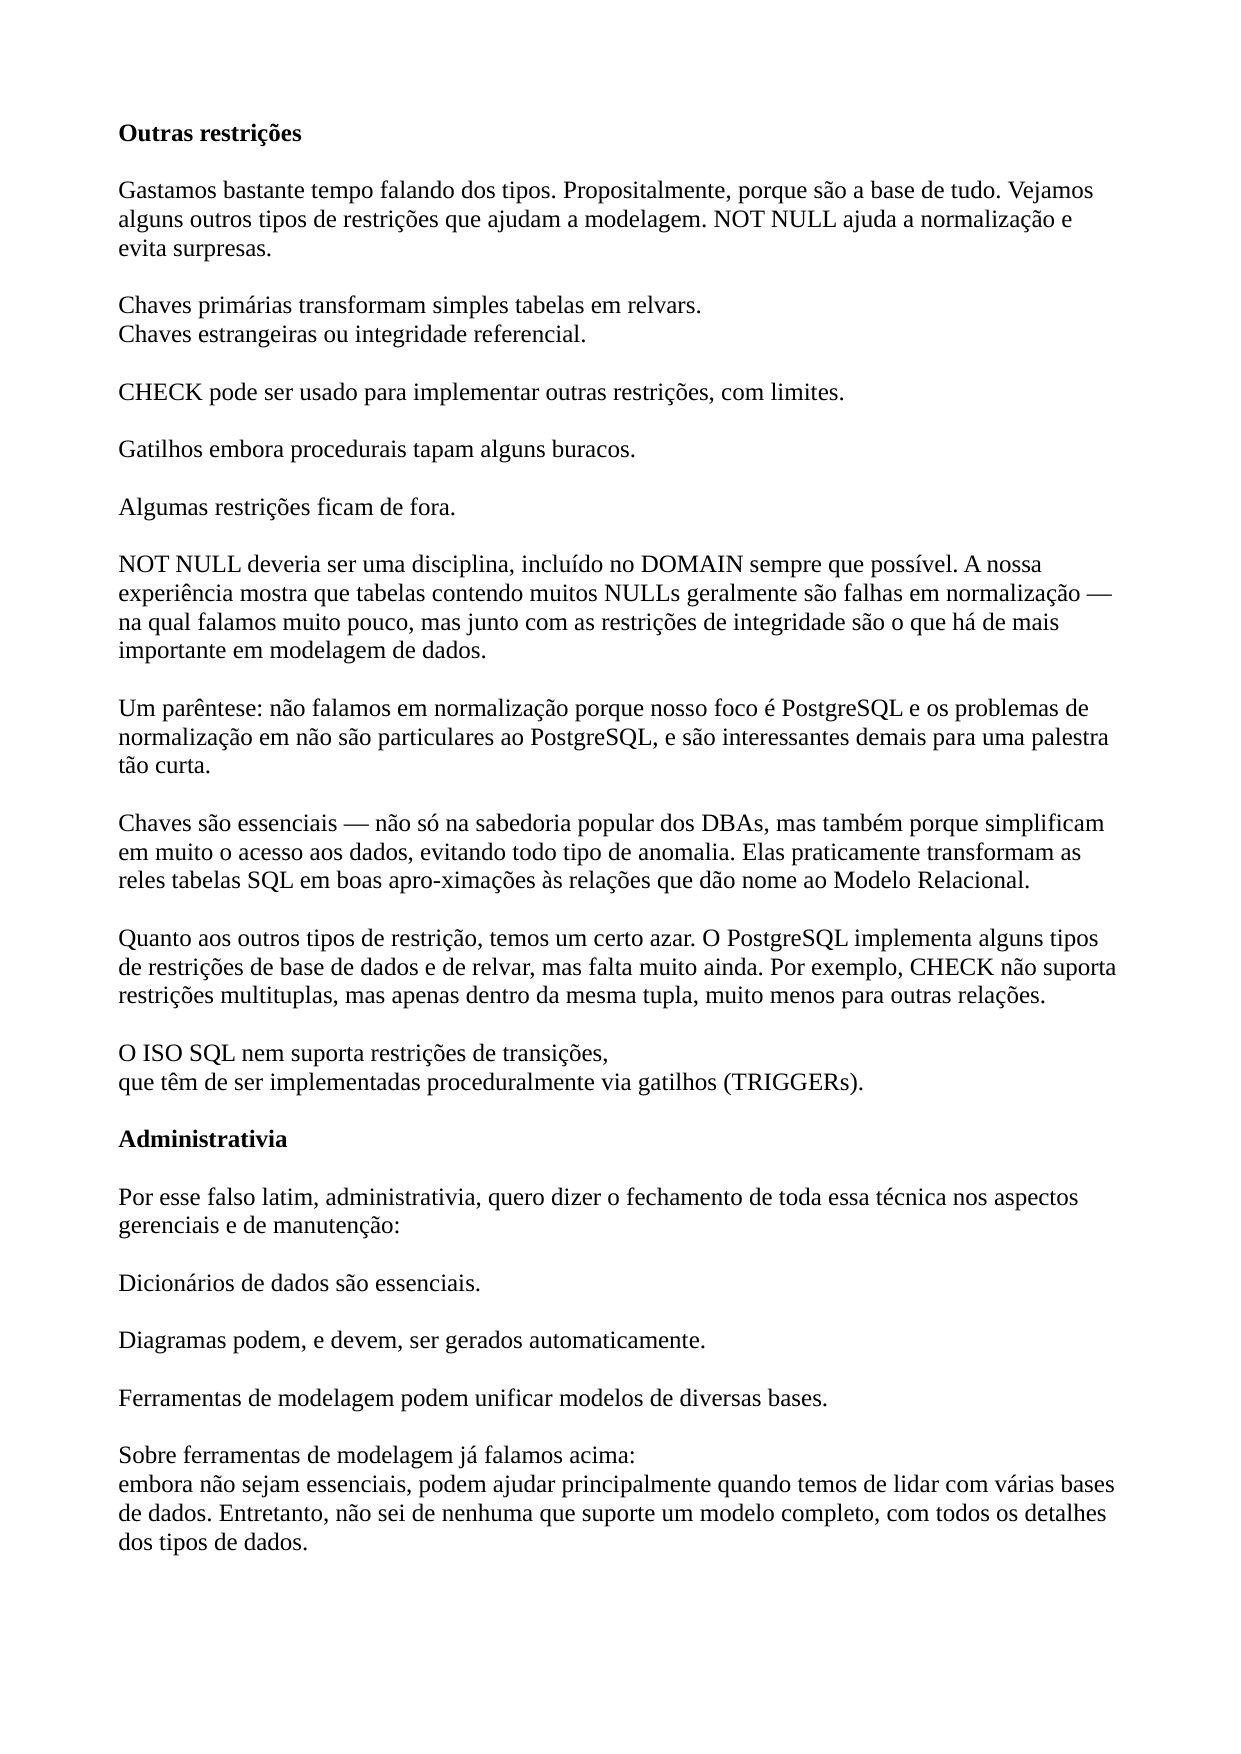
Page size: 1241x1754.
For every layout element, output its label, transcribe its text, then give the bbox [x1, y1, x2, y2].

text Por esse falso latim, administrativia, quero dizer o fechamento de toda essa técnica nos aspectos gerenciais e de manutenção: [118, 1182, 1122, 1239]
text que têm de ser implementadas proceduralmente via gatilhos (TRIGGERs). [118, 1067, 1122, 1096]
text CHECK pode ser usado para implementar outras restrições, com limites. [118, 377, 1122, 406]
text Ferramentas de modelagem podem unificar modelos de diversas bases. [118, 1383, 1122, 1412]
text Dicionários de dados são essenciais. [118, 1268, 1122, 1297]
text Administrativia [118, 1124, 1122, 1153]
text Algumas restrições ficam de fora. [118, 492, 1122, 521]
text Chaves primárias transformam simples tabelas em relvars. [118, 291, 1122, 319]
text Gatilhos embora procedurais tapam alguns buracos. [118, 434, 1122, 463]
text importante em modelagem de dados. [118, 636, 1122, 664]
text Chaves são essenciais — não só na sabedoria popular dos DBAs, mas também porque simplificam em muito o acesso aos dados, evitando todo tipo de anomalia. Elas praticamente transformam as reles tabelas SQL em boas apro-ximações às relações que dão nome ao Modelo Relacional. [118, 808, 1122, 894]
text Um parêntese: não falamos em normalização porque nosso foco é PostgreSQL e os problemas de normalização em não são particulares ao PostgreSQL, e são interessantes demais para uma palestra tão curta. [118, 693, 1122, 779]
text Gastamos bastante tempo falando dos tipos. Propositalmente, porque são a base de tudo. Vejamos alguns outros tipos de restrições que ajudam a modelagem. NOT NULL ajuda a normalização e evita surpresas. [118, 176, 1122, 262]
text embora não sejam essenciais, podem ajudar principalmente quando temos de lidar com várias bases de dados. Entretanto, não sei de nenhuma que suporte um modelo completo, com todos os detalhes dos tipos de dados. [118, 1469, 1122, 1556]
text Diagramas podem, e devem, ser gerados automaticamente. [118, 1326, 1122, 1354]
text Quanto aos outros tipos de restrição, temos um certo azar. O PostgreSQL implementa alguns tipos de restrições de base de dados e de relvar, mas falta muito ainda. Por exemplo, CHECK não suporta restrições multituplas, mas apenas dentro da mesma tupla, muito menos para outras relações. [118, 923, 1122, 1009]
text NOT NULL deveria ser uma disciplina, incluído no DOMAIN sempre que possível. A nossa experiência mostra que tabelas contendo muitos NULLs geralmente são falhas em normalização — na qual falamos muito pouco, mas junto com as restrições de integridade são o que há de mais [118, 549, 1122, 636]
text Outras restrições [118, 118, 1122, 147]
text O ISO SQL nem suporta restrições de transições, [118, 1038, 1122, 1067]
text Chaves estrangeiras ou integridade referencial. [118, 319, 1122, 348]
text Sobre ferramentas de modelagem já falamos acima: [118, 1441, 1122, 1469]
